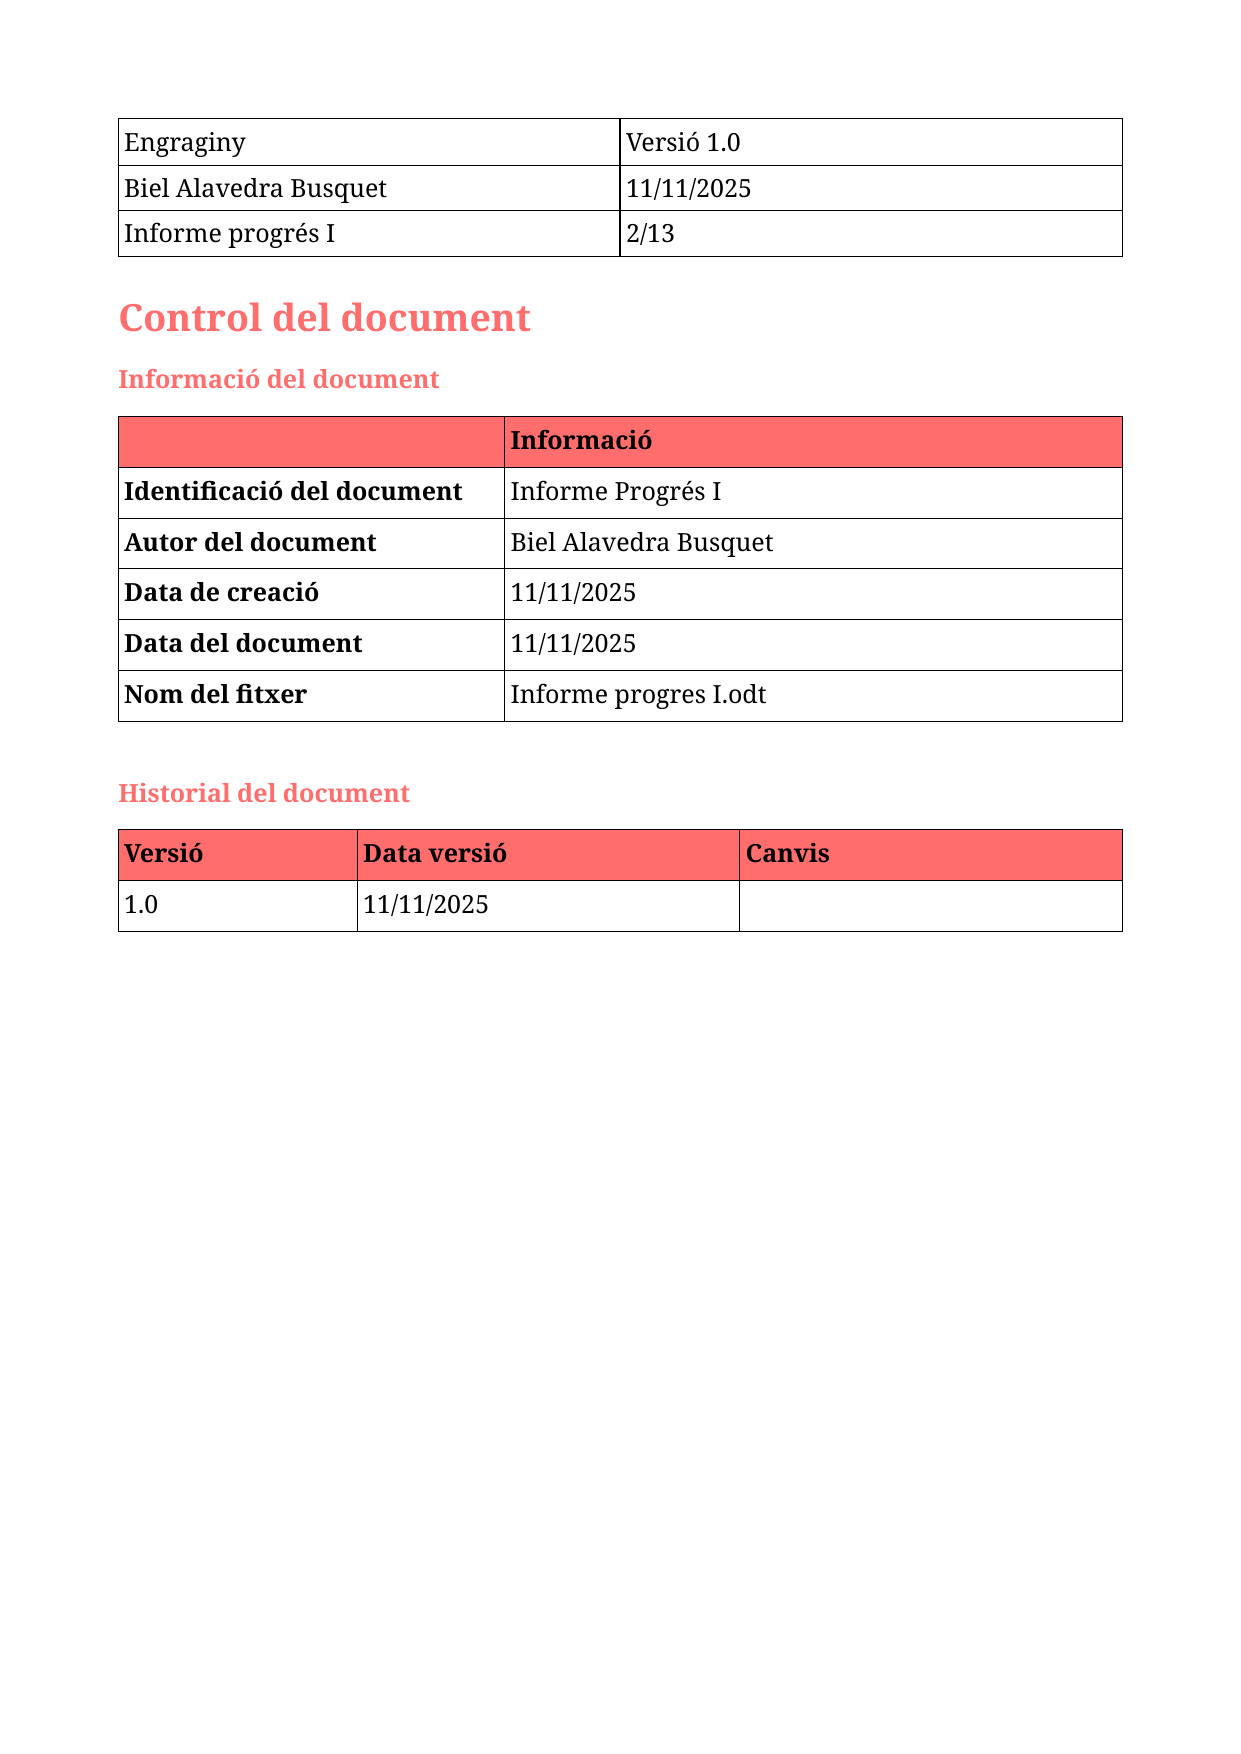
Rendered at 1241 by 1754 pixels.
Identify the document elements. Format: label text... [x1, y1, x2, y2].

table_cell 11/11/2025 [505, 569, 1122, 619]
table_cell 1.0 [119, 881, 357, 931]
table_cell Nom del fitxer [119, 671, 504, 721]
text Historial del document [118, 776, 1122, 809]
table_header Data versió [358, 830, 739, 880]
table_cell Biel Alavedra Busquet [505, 519, 1122, 568]
table_cell Autor del document [119, 519, 504, 568]
table_cell [740, 881, 1122, 931]
table_cell 11/11/2025 [358, 881, 739, 931]
table_cell 11/11/2025 [505, 620, 1122, 670]
table_cell Data de creació [119, 569, 504, 619]
text Informació del document [118, 362, 1122, 396]
table_cell Informe progres I.odt [505, 671, 1122, 721]
table_cell Informe Progrés I [505, 468, 1122, 517]
table_header Canvis [740, 830, 1122, 880]
table_cell Data del document [119, 620, 504, 670]
table_header [119, 417, 504, 467]
table_cell Identificació del document [119, 468, 504, 517]
table_header Versió [119, 830, 357, 880]
table_header Informació [505, 417, 1122, 467]
subtitle Control del document [118, 291, 1122, 342]
